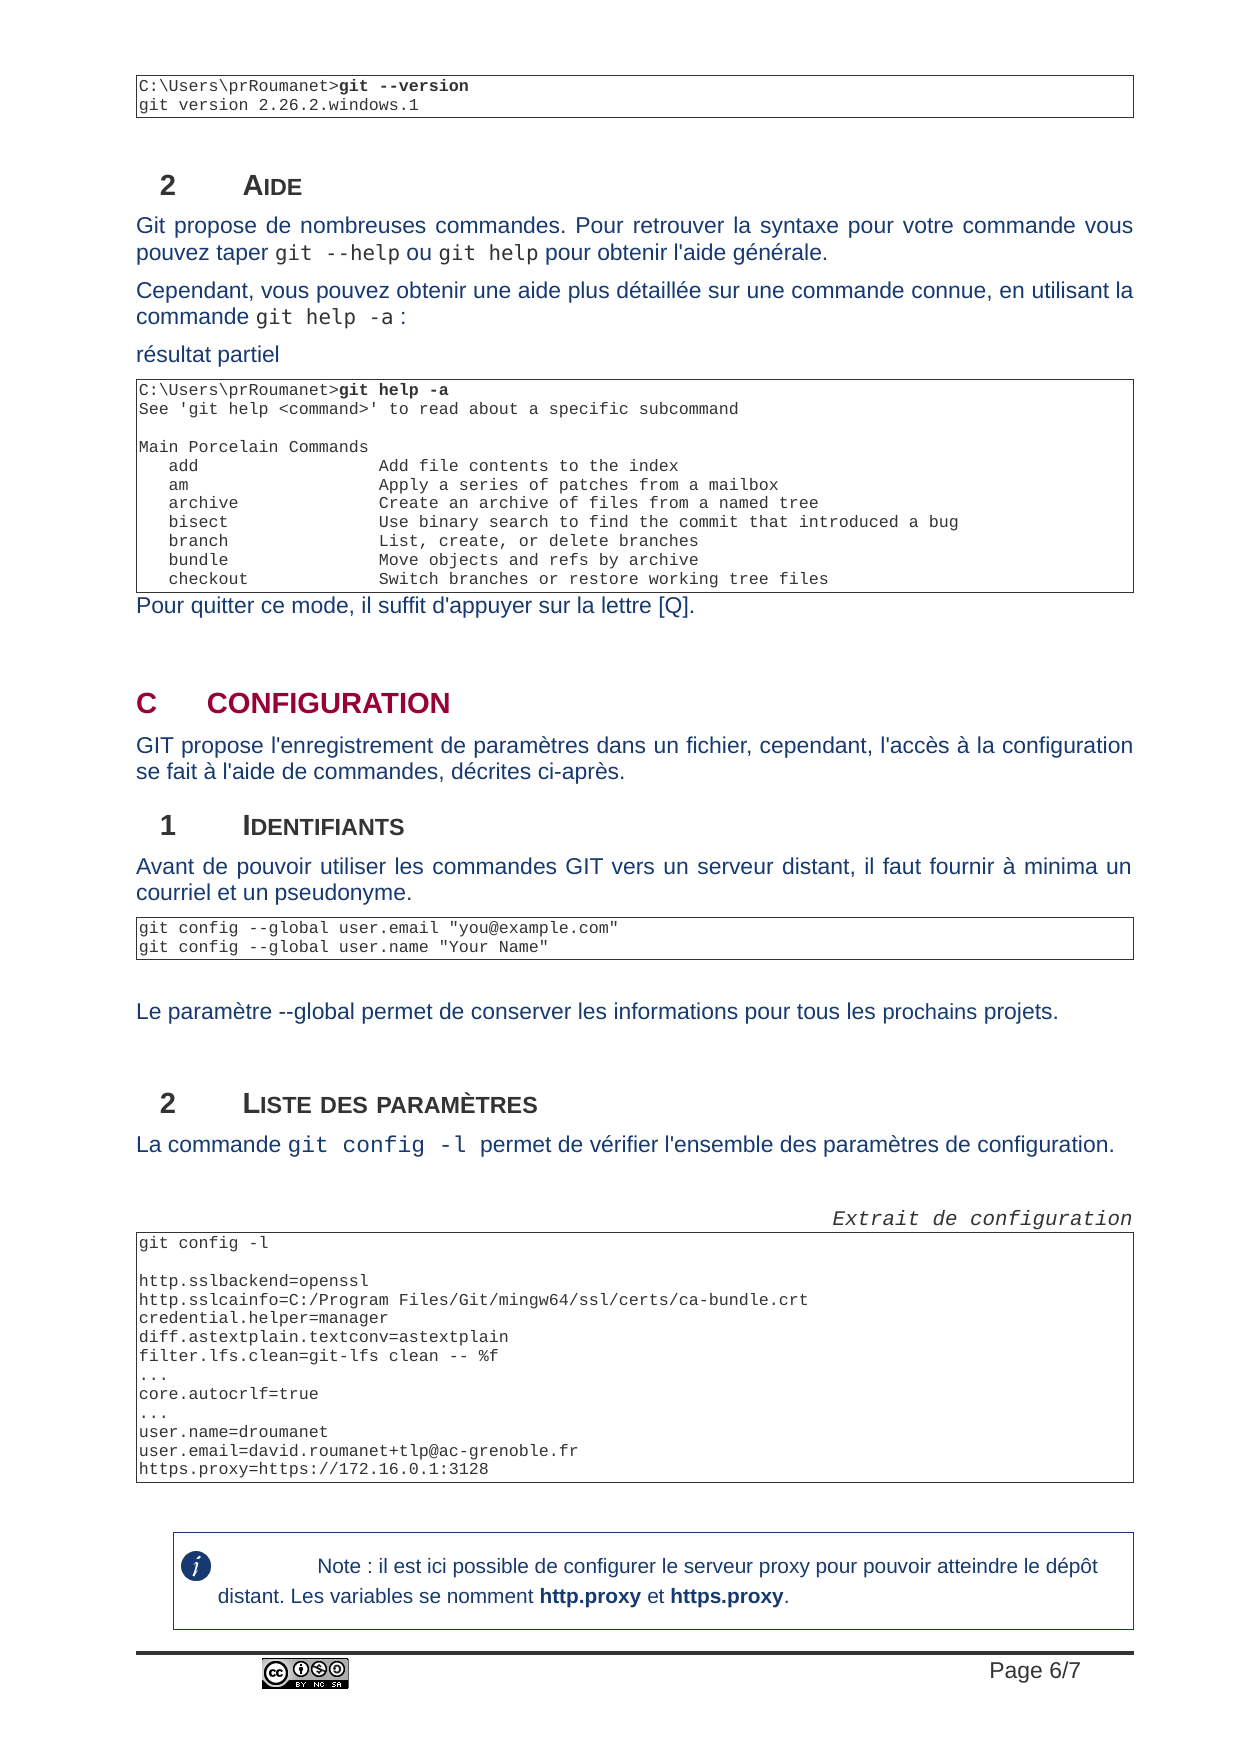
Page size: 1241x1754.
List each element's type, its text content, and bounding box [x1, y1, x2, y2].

text Extrait de configuration [136, 1208, 1134, 1232]
text archive Create an archive of files from a named tree [137, 492, 1133, 511]
text http.sslcainfo=C:/Program Files/Git/mingw64/ssl/certs/ca-bundle.crt [137, 1289, 1133, 1307]
text Le paramètre --global permet de conserver les informations pour tous les prochains projets. [136, 998, 1134, 1024]
text http.sslbackend=openssl [137, 1270, 1133, 1289]
text am Apply a series of patches from a mailbox [137, 474, 1133, 492]
list Note : il est ici possible de configurer le serveur proxy pour pouvoir atteindre le dépôt distant. Les variables se nomment http.proxy et https.proxy. [174, 1533, 1133, 1629]
text bundle Move objects and refs by archive [137, 549, 1133, 568]
text https.proxy=https://172.16.0.1:3128 [137, 1458, 1133, 1482]
text diff.astextplain.textconv=astextplain [137, 1326, 1133, 1345]
text checkout Switch branches or restore working tree files [137, 568, 1133, 592]
text add Add file contents to the index [137, 455, 1133, 474]
text bisect Use binary search to find the commit that introduced a bug [137, 511, 1133, 530]
text filter.lfs.clean=git-lfs clean -- %f [137, 1345, 1133, 1364]
text user.email=david.roumanet+tlp@ac-grenoble.fr [137, 1439, 1133, 1458]
text C:\Users\prRoumanet>git --version [137, 76, 1133, 94]
subtitle Aide [159, 168, 1134, 201]
text La commande git config -l permet de vérifier l'ensemble des paramètres de configuration. [136, 1131, 1134, 1159]
text credential.helper=manager [137, 1307, 1133, 1326]
text git config --global user.email "you@example.com" [137, 918, 1133, 936]
text GIT propose l'enregistrement de paramètres dans un fichier, cependant, l'accès à la configuration se fait à l'aide de commandes, décrites ci-après. [136, 732, 1134, 784]
text résultat partiel [136, 341, 1134, 368]
text Main Porcelain Commands [137, 436, 1133, 455]
text ... [137, 1364, 1133, 1383]
text git version 2.26.2.windows.1 [137, 94, 1133, 117]
text user.name=droumanet [137, 1421, 1133, 1439]
text See 'git help <command>' to read about a specific subcommand [137, 398, 1133, 420]
text Pour quitter ce mode, il suffit d'appuyer sur la lettre [Q]. [136, 593, 1134, 618]
text ... [137, 1402, 1133, 1421]
text Git propose de nombreuses commandes. Pour retrouver la syntaxe pour votre commande vous pouvez taper git --help ou git help pour obtenir l'aide générale. [136, 212, 1134, 265]
text Avant de pouvoir utiliser les commandes GIT vers un serveur distant, il faut fournir à minima un courriel et un pseudonyme. [136, 853, 1134, 905]
text branch List, create, or delete branches [137, 530, 1133, 549]
text git config --global user.name "Your Name" [137, 936, 1133, 959]
text git config -l [137, 1233, 1133, 1253]
subtitle Identifiants [159, 808, 1134, 842]
text core.autocrlf=true [137, 1383, 1133, 1402]
subtitle Configuration [136, 686, 1134, 719]
text Cependant, vous pouvez obtenir une aide plus détaillée sur une commande connue, en utilisant la commande git help -a : [136, 277, 1134, 329]
subtitle Liste des paramètres [159, 1086, 1134, 1120]
text C:\Users\prRoumanet>git help -a [137, 380, 1133, 398]
